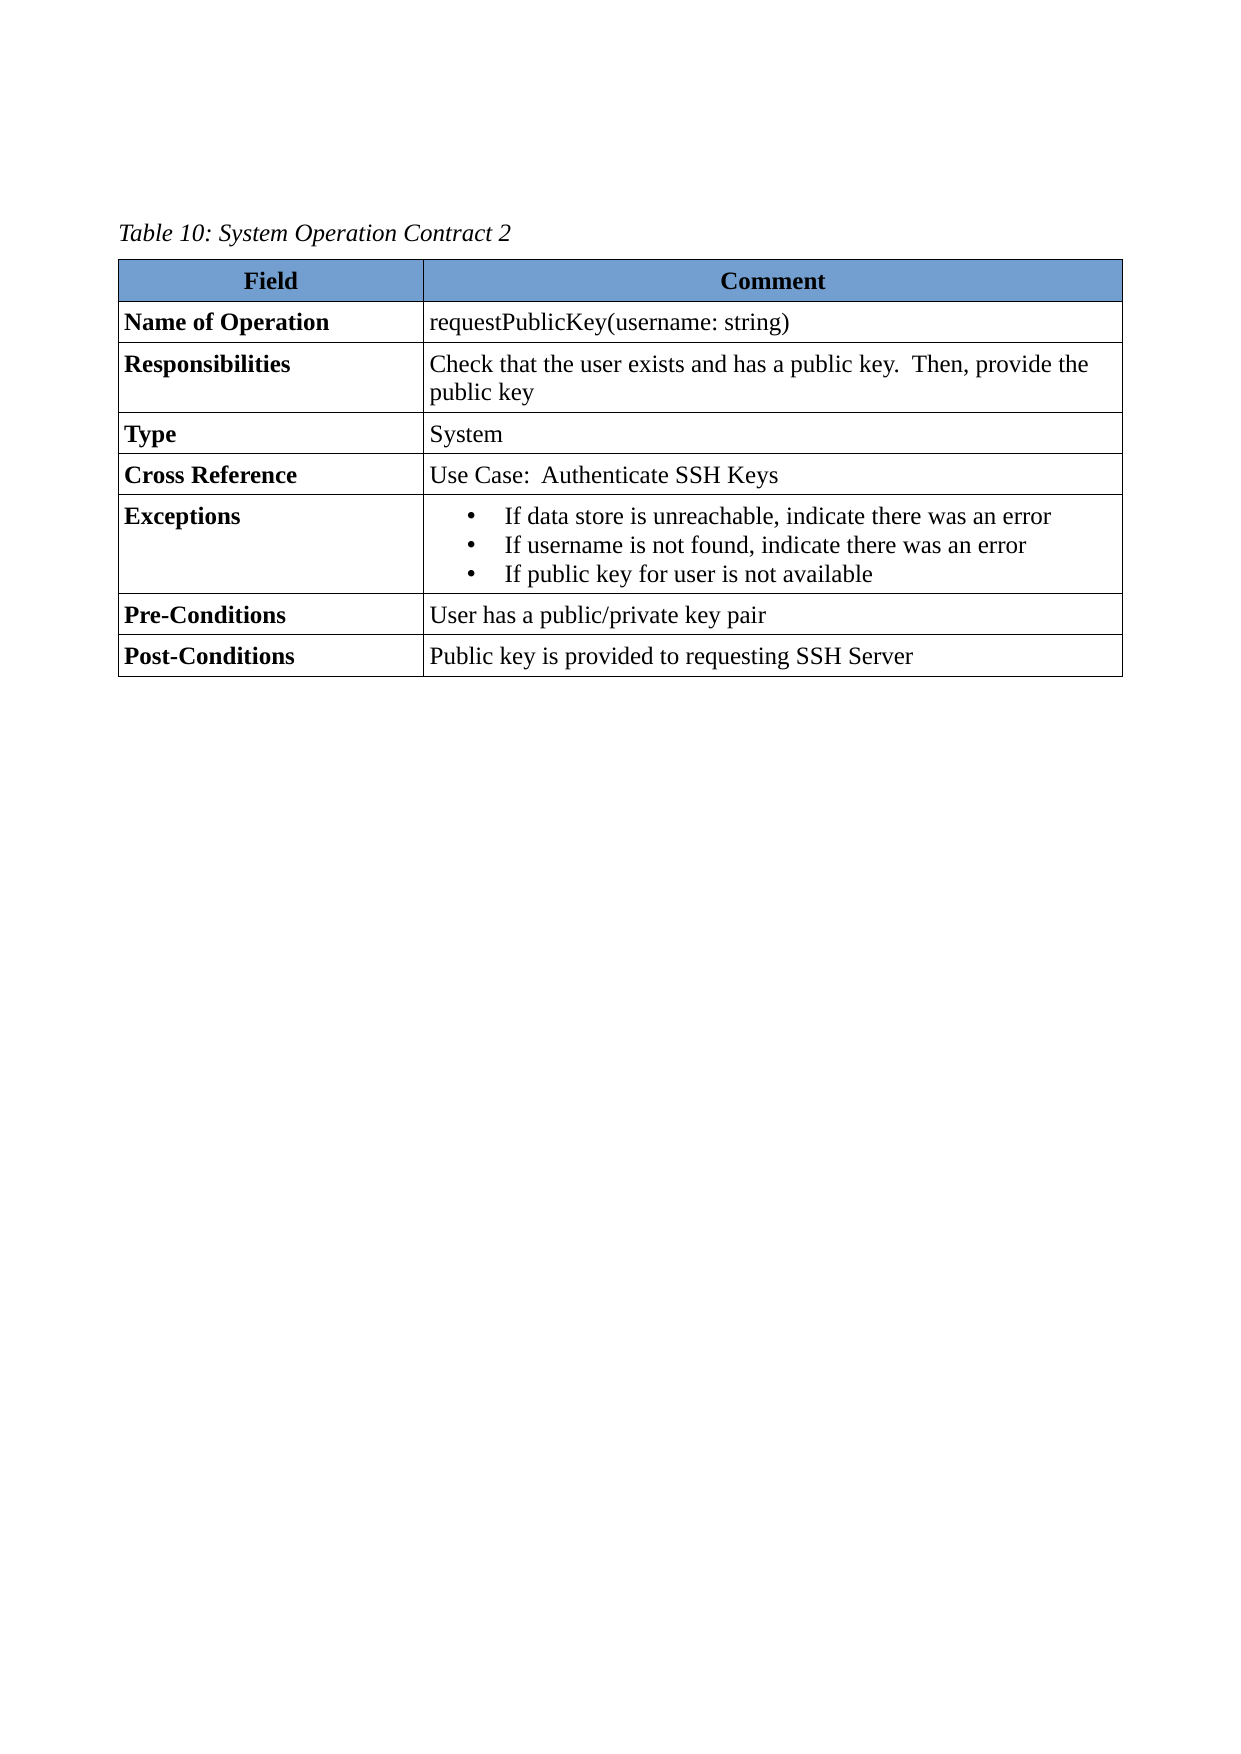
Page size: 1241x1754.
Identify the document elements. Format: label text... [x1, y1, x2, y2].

table_cell Cross Reference [119, 454, 423, 494]
table_header Field [119, 260, 423, 301]
table_cell Use Case: Authenticate SSH Keys [424, 454, 1122, 494]
table_cell Exceptions [119, 495, 423, 593]
table_cell System [424, 413, 1122, 453]
table_cell Responsibilities [119, 343, 423, 412]
table_cell Pre-Conditions [119, 594, 423, 634]
table_cell Public key is provided to requesting SSH Server [424, 635, 1122, 676]
table_cell requestPublicKey(username: string) [424, 302, 1122, 342]
table_header Comment [424, 260, 1122, 301]
table_cell Post-Conditions [119, 635, 423, 676]
table_cell Check that the user exists and has a public key. Then, provide the public key [424, 343, 1122, 412]
table_cell User has a public/private key pair [424, 594, 1122, 634]
text Table 10: System Operation Contract 2 [118, 218, 1122, 247]
table_cell If data store is unreachable, indicate there was an error If username is not found, indicate there was an error If public key for user is not available [424, 495, 1122, 593]
table_cell Type [119, 413, 423, 453]
table_cell Name of Operation [119, 302, 423, 342]
